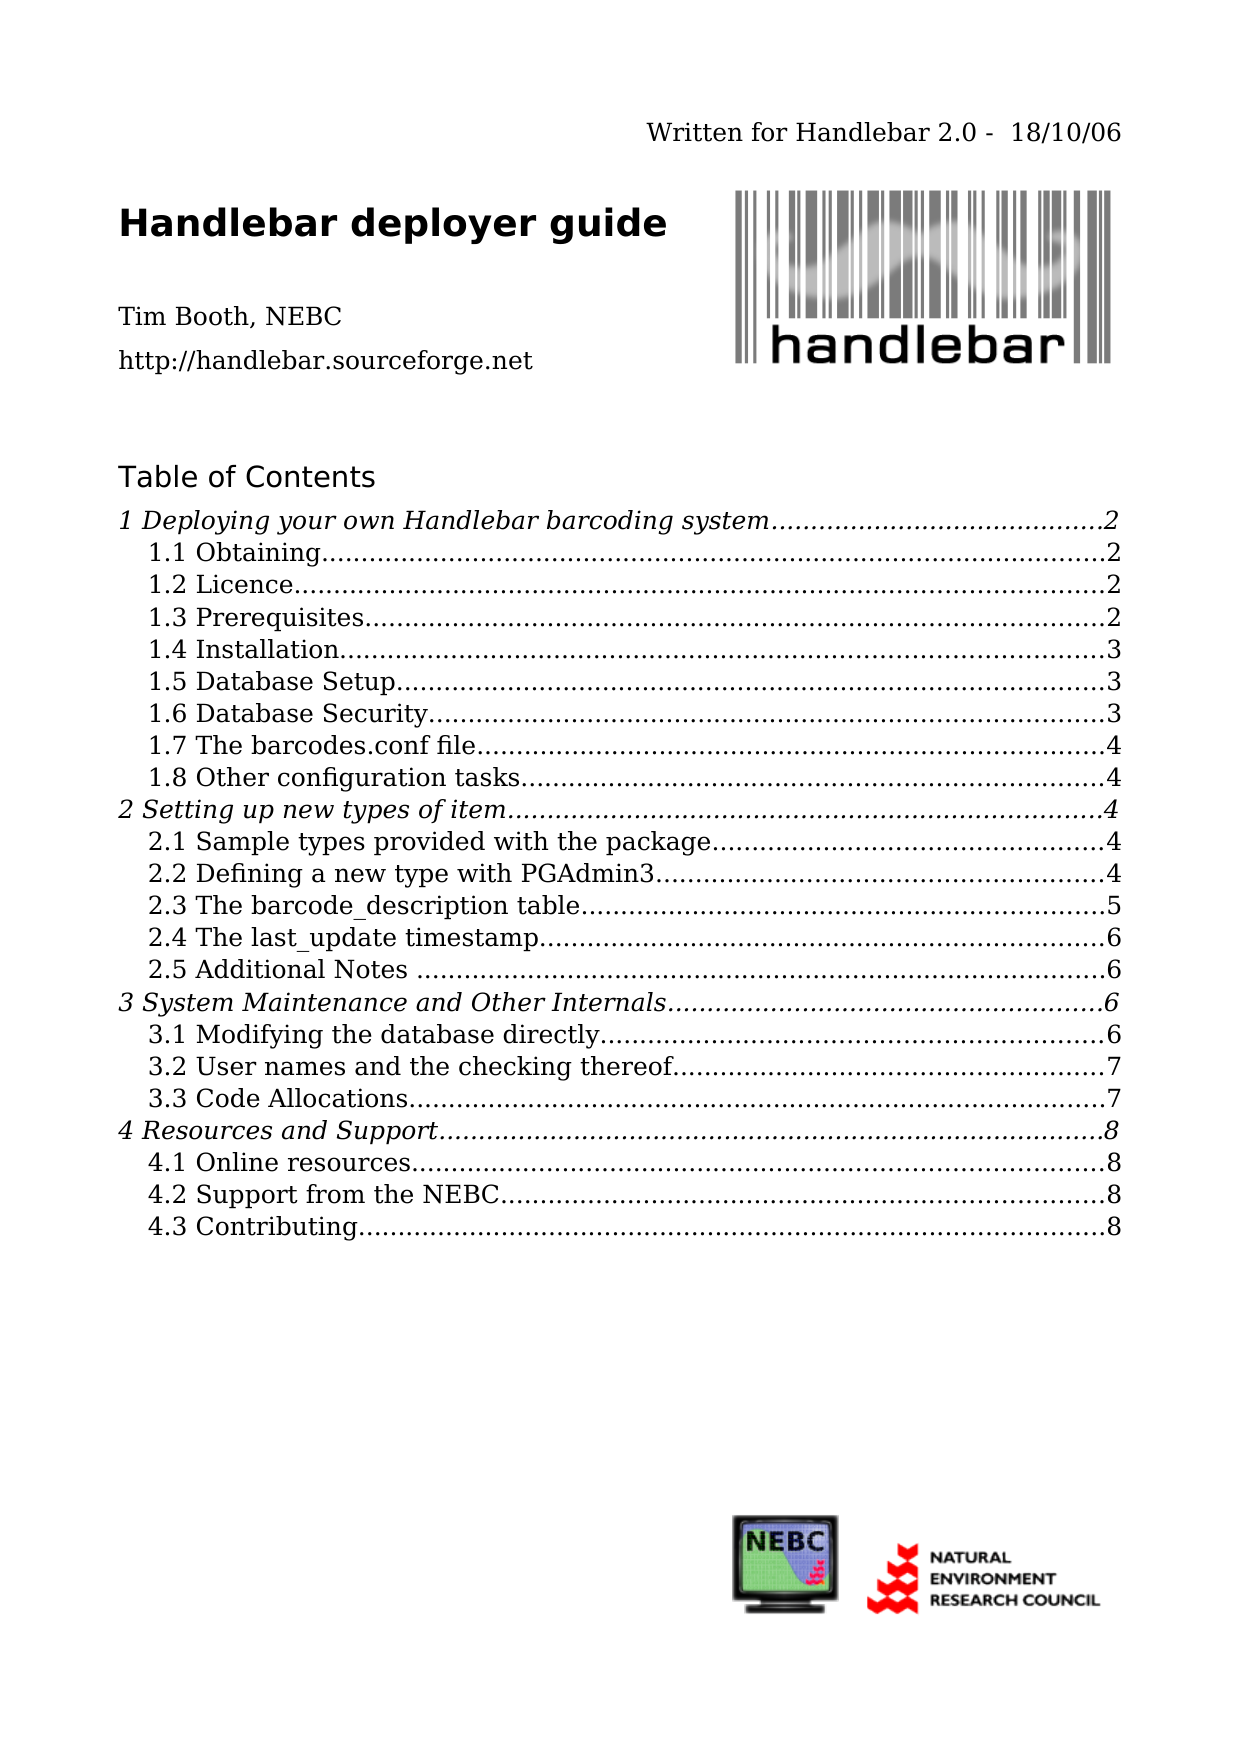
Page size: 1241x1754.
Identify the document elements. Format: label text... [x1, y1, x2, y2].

text 1.5 Database Setup 3 [148, 667, 1122, 696]
text 4.1 Online resources 8 [148, 1148, 1122, 1177]
text 1.3 Prerequisites 2 [148, 603, 1122, 632]
text 1.1 Obtaining 2 [148, 538, 1122, 568]
text 3.2 User names and the checking thereof 7 [148, 1052, 1122, 1081]
text 1 Deploying your own Handlebar barcoding system 2 [118, 506, 1122, 536]
text 4 Resources and Support 8 [118, 1116, 1122, 1145]
text Tim Booth, NEBC [118, 302, 725, 331]
text http://handlebar.sourceforge.net [118, 346, 725, 376]
text 2.3 The barcode_description table 5 [148, 891, 1122, 921]
text 3.3 Code Allocations 7 [148, 1084, 1122, 1113]
subtitle Table of Contents [118, 460, 1122, 494]
picture [725, 178, 1122, 378]
text 1.8 Other configuration tasks 4 [148, 763, 1122, 792]
text 2 Setting up new types of item 4 [118, 795, 1122, 824]
picture [866, 1542, 1102, 1616]
text 4.2 Support from the NEBC 8 [148, 1180, 1122, 1209]
text 2.4 The last_update timestamp 6 [148, 923, 1122, 953]
text 3.1 Modifying the database directly 6 [148, 1020, 1122, 1049]
text 3 System Maintenance and Other Internals 6 [118, 988, 1122, 1017]
text 4.3 Contributing 8 [148, 1212, 1122, 1241]
text 1.2 Licence 2 [148, 571, 1122, 600]
picture [731, 1514, 840, 1615]
text 2.2 Defining a new type with PGAdmin3 4 [148, 859, 1122, 888]
text 1.4 Installation 3 [148, 635, 1122, 664]
subtitle Handlebar deployer guide [118, 202, 725, 245]
text 2.5 Additional Notes 6 [148, 956, 1122, 985]
text 1.7 The barcodes.conf file 4 [148, 731, 1122, 760]
text 2.1 Sample types provided with the package 4 [148, 827, 1122, 856]
text 1.6 Database Security 3 [148, 699, 1122, 728]
